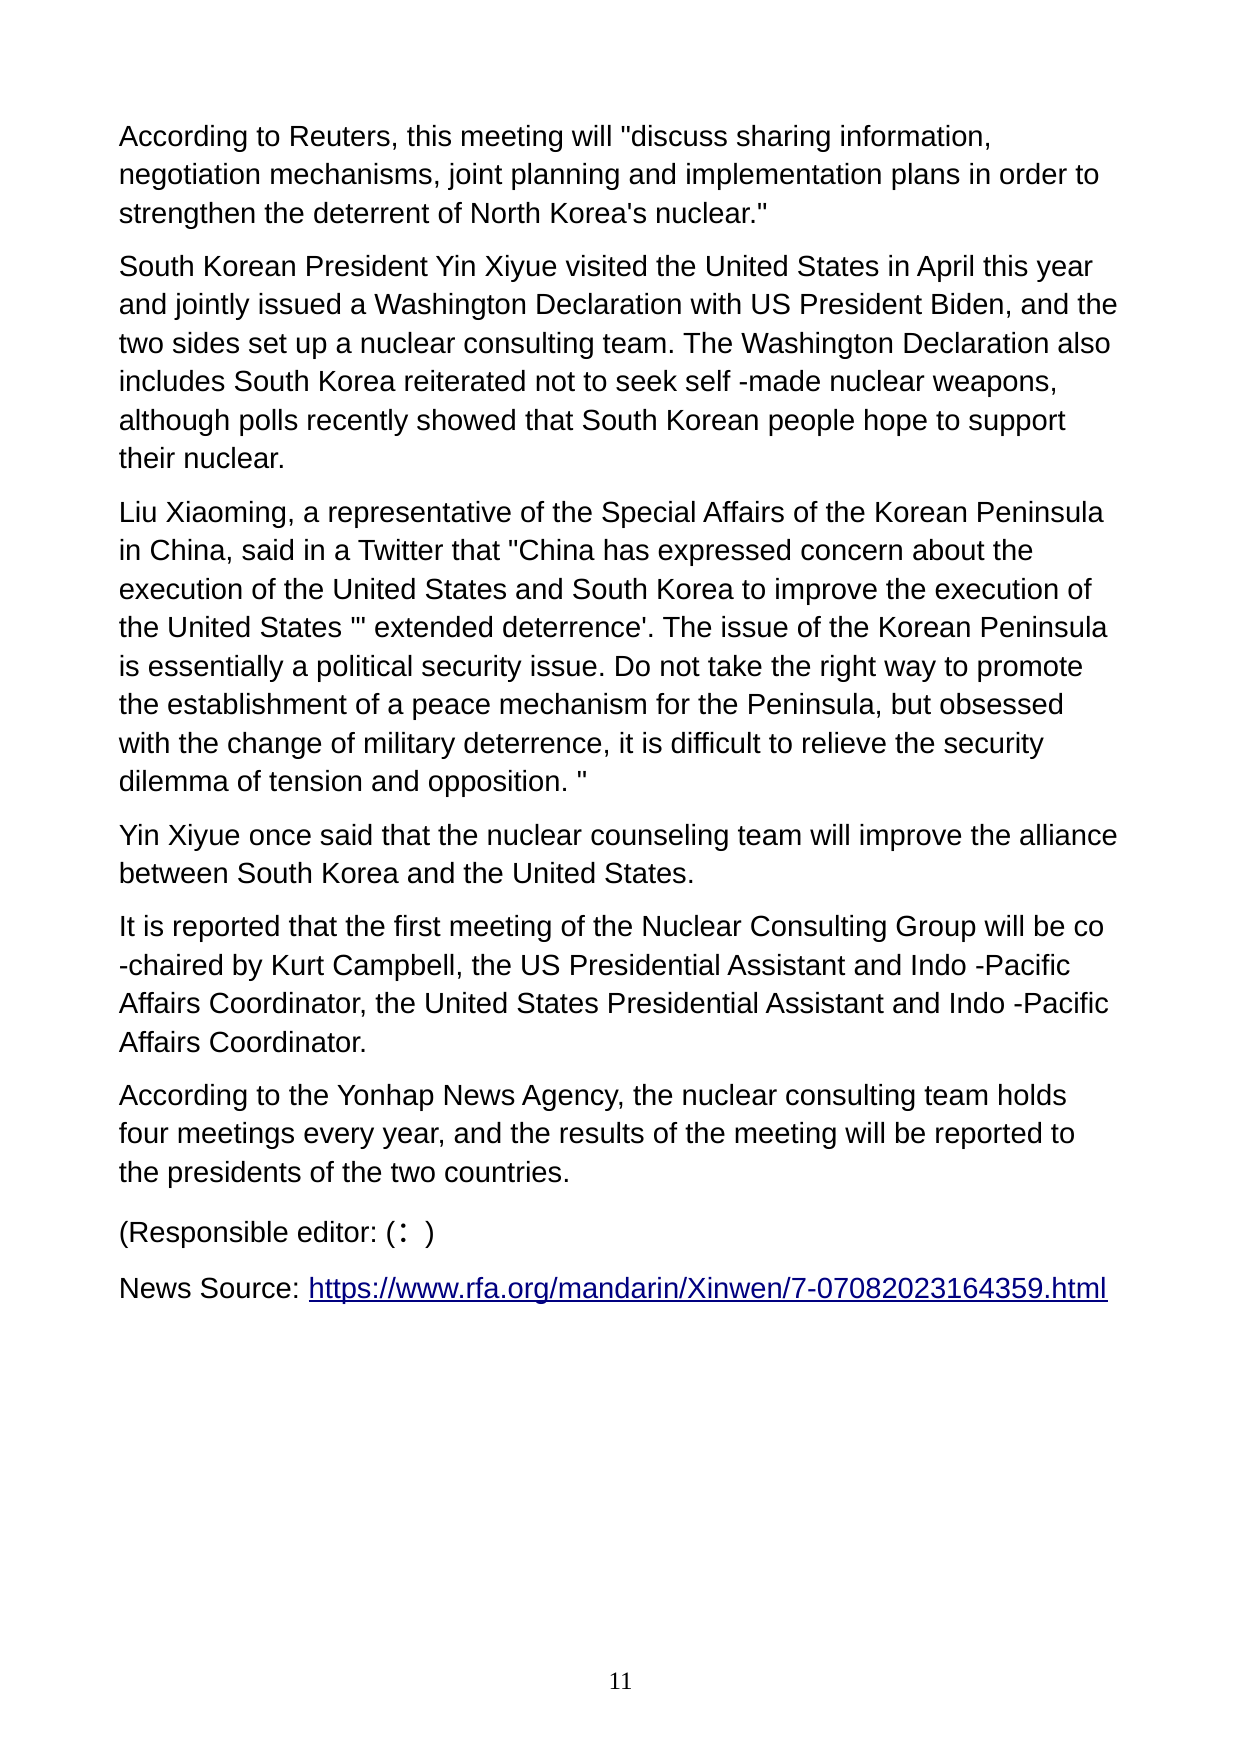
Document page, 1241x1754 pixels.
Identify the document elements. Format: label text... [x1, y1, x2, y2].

text South Korean President Yin Xiyue visited the United States in April this year and jointly issued a Washington Declaration with US President Biden, and the two sides set up a nuclear consulting team. The Washington Declaration also includes South Korea reiterated not to seek self -made nuclear weapons, although polls recently showed that South Korean people hope to support their nuclear. [118, 249, 1122, 475]
text Yin Xiyue once said that the nuclear counseling team will improve the alliance between South Korea and the United States. [118, 817, 1122, 889]
text Liu Xiaoming, a representative of the Special Affairs of the Korean Peninsula in China, said in a Twitter that "China has expressed concern about the execution of the United States and South Korea to improve the execution of the United States '" extended deterrence'. The issue of the Korean Peninsula is essentially a political security issue. Do not take the right way to promote the establishment of a peace mechanism for the Peninsula, but obsessed with the change of military deterrence, it is difficult to relieve the security dilemma of tension and opposition. " [118, 494, 1122, 798]
text (Responsible editor: (：) [118, 1208, 1122, 1250]
text According to Reuters, this meeting will "discuss sharing information, negotiation mechanisms, joint planning and implementation plans in order to strengthen the deterrent of North Korea's nuclear." [118, 118, 1122, 229]
text News Source: https://www.rfa.org/mandarin/Xinwen/7-07082023164359.html [118, 1271, 1122, 1305]
text According to the Yonhap News Agency, the nuclear consulting team holds four meetings every year, and the results of the meeting will be reported to the presidents of the two countries. [118, 1078, 1122, 1188]
text It is reported that the first meeting of the Nuclear Consulting Group will be co -chaired by Kurt Campbell, the US Presidential Assistant and Indo -Pacific Affairs Coordinator, the United States Presidential Assistant and Indo -Pacific Affairs Coordinator. [118, 909, 1122, 1058]
